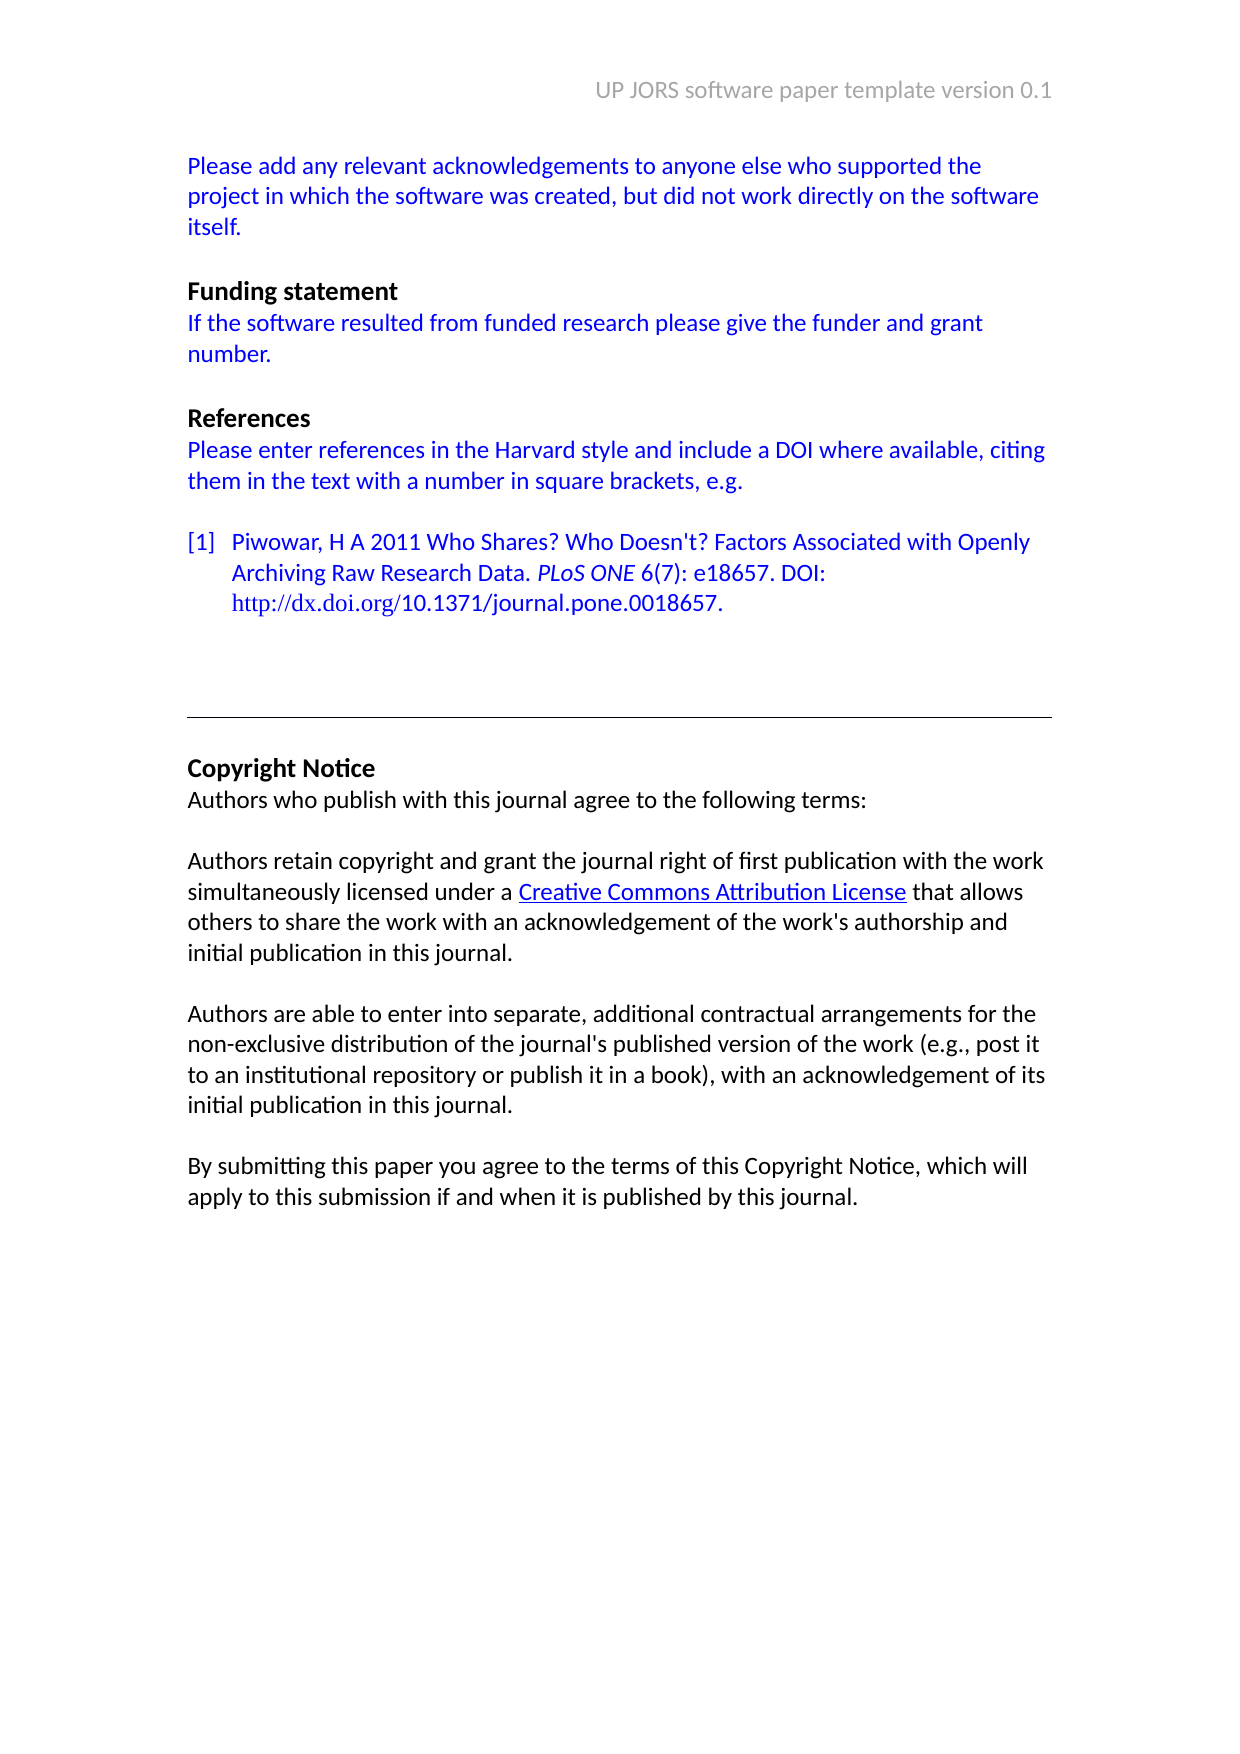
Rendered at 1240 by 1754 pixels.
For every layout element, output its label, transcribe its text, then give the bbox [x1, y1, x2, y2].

text References [187, 402, 1052, 435]
text Authors who publish with this journal agree to the following terms: [187, 784, 1052, 814]
text Authors are able to enter into separate, additional contractual arrangements for the non-exclusive distribution of the journal's published version of the work (e.g., post it to an institutional repository or publish it in a book), with an acknowledgement of its initial publication in this journal. [187, 998, 1052, 1120]
text Please add any relevant acknowledgements to anyone else who supported the project in which the software was created, but did not work directly on the software itself. [187, 150, 1052, 242]
text [1] Piwowar, H A 2011 Who Shares? Who Doesn't? Factors Associated with Openly Archiving Raw Research Data. PLoS ONE 6(7): e18657. DOI: http://dx.doi.org/10.1371/journal.pone.0018657. [187, 526, 1052, 618]
text By submitting this paper you agree to the terms of this Copyright Notice, which will apply to this submission if and when it is published by this journal. [187, 1150, 1052, 1211]
text Funding statement [187, 274, 1052, 308]
text If the software resulted from funded research please give the funder and grant number. [187, 308, 1052, 369]
text Authors retain copyright and grant the journal right of first publication with the work simultaneously licensed under a Creative Commons Attribution License that allows others to share the work with an acknowledgement of the work's authorship and initial publication in this journal. [187, 845, 1052, 967]
text Please enter references in the Harvard style and include a DOI where available, citing them in the text with a number in square brackets, e.g. [187, 435, 1052, 496]
text Copyright Notice [187, 751, 1052, 784]
